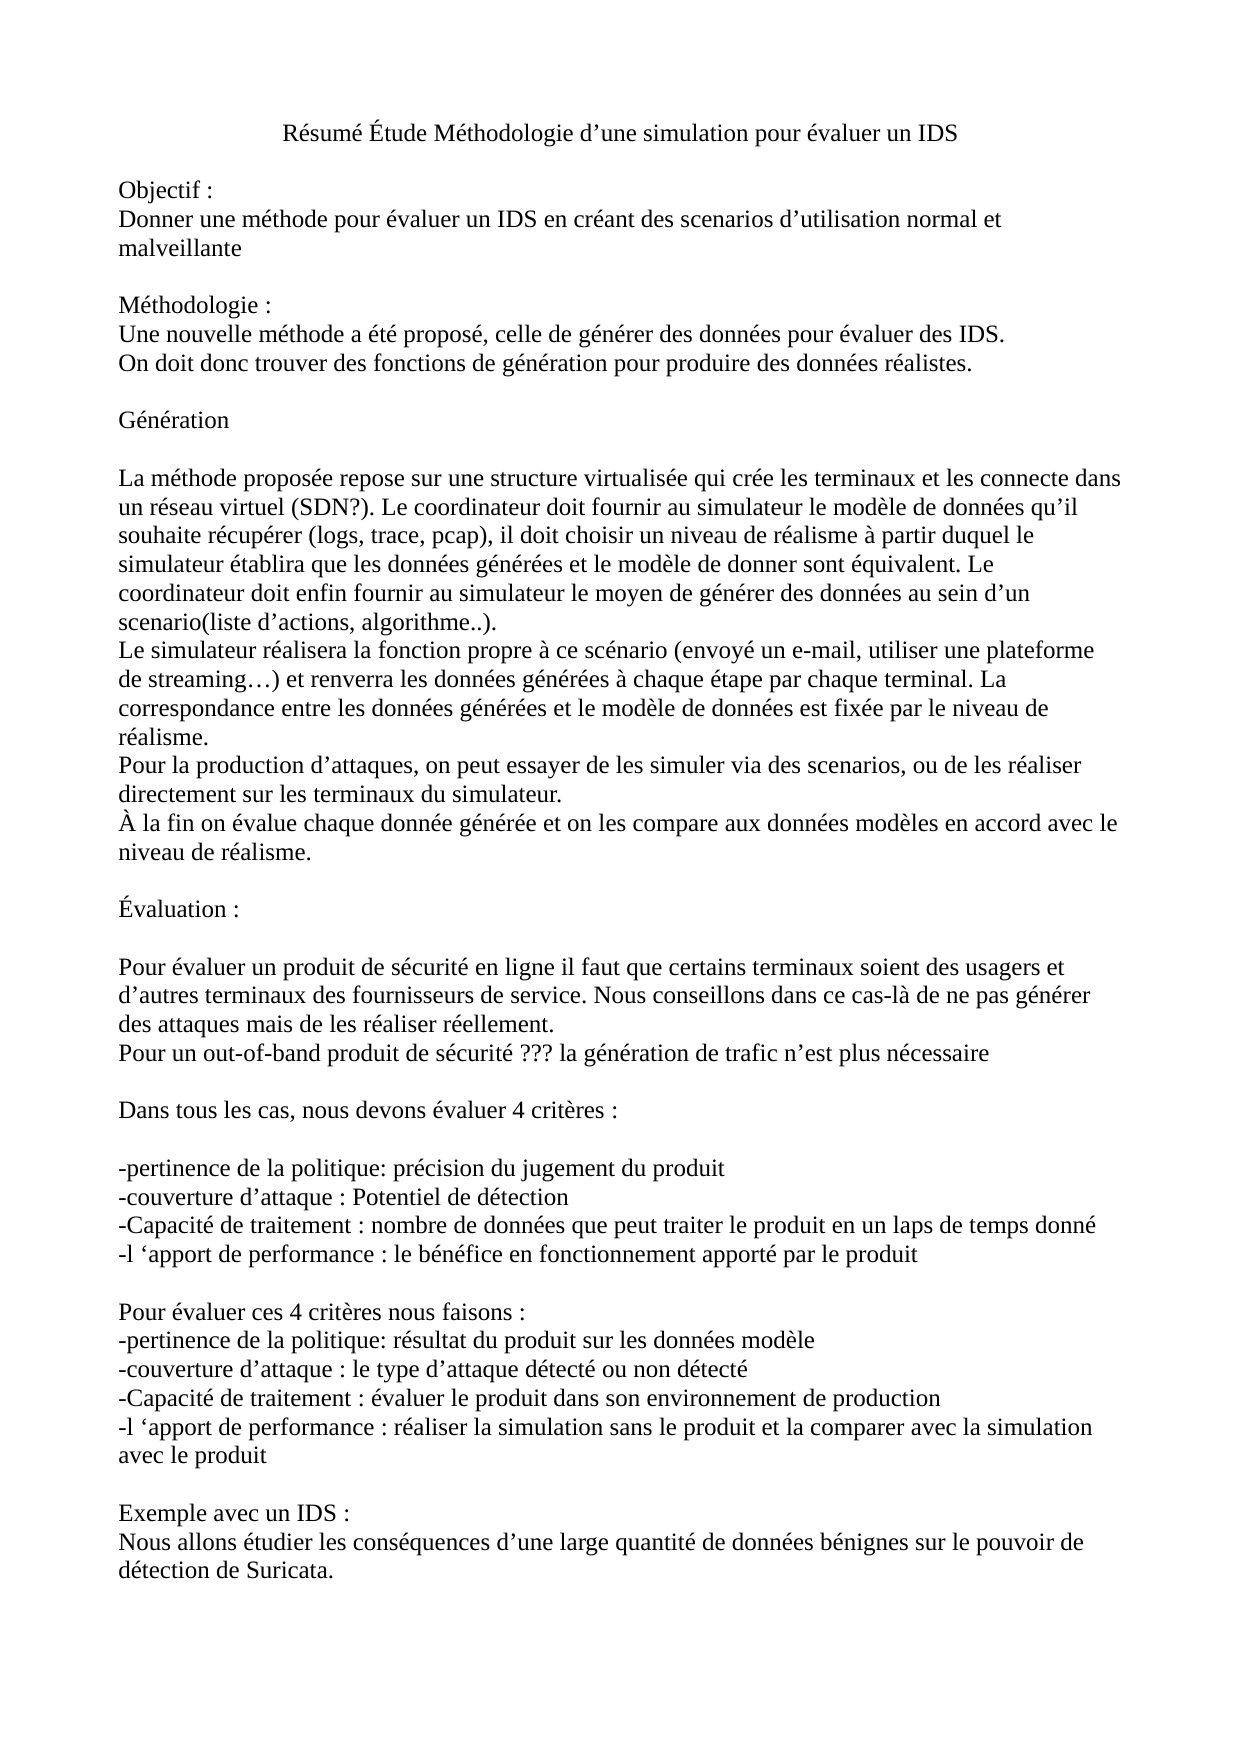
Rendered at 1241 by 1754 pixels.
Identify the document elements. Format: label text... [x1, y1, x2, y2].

text On doit donc trouver des fonctions de génération pour produire des données réalistes. [118, 348, 1122, 377]
text -l ‘apport de performance : le bénéfice en fonctionnement apporté par le produit [118, 1239, 1122, 1268]
text Pour évaluer ces 4 critères nous faisons : [118, 1297, 1122, 1326]
text Évaluation : [118, 894, 1122, 923]
text Le simulateur réalisera la fonction propre à ce scénario (envoyé un e-mail, utiliser une plateforme de streaming…) et renverra les données générées à chaque étape par chaque terminal. La correspondance entre les données générées et le modèle de données est fixée par le niveau de réalisme. [118, 636, 1122, 751]
text Pour évaluer un produit de sécurité en ligne il faut que certains terminaux soient des usagers et d’autres terminaux des fournisseurs de service. Nous conseillons dans ce cas-là de ne pas générer des attaques mais de les réaliser réellement. [118, 952, 1122, 1038]
text -couverture d’attaque : le type d’attaque détecté ou non détecté [118, 1354, 1122, 1383]
text Objectif : [118, 176, 1122, 204]
text À la fin on évalue chaque donnée générée et on les compare aux données modèles en accord avec le niveau de réalisme. [118, 808, 1122, 866]
text La méthode proposée repose sur une structure virtualisée qui crée les terminaux et les connecte dans un réseau virtuel (SDN?). Le coordinateur doit fournir au simulateur le modèle de données qu’il souhaite récupérer (logs, trace, pcap), il doit choisir un niveau de réalisme à partir duquel le simulateur établira que les données générées et le modèle de donner sont équivalent. Le coordinateur doit enfin fournir au simulateur le moyen de générer des données au sein d’un scenario(liste d’actions, algorithme..). [118, 463, 1122, 636]
text Dans tous les cas, nous devons évaluer 4 critères : [118, 1096, 1122, 1124]
text -pertinence de la politique: résultat du produit sur les données modèle [118, 1326, 1122, 1354]
text Méthodologie : [118, 291, 1122, 319]
text Génération [118, 406, 1122, 434]
text -Capacité de traitement : nombre de données que peut traiter le produit en un laps de temps donné [118, 1211, 1122, 1239]
text Nous allons étudier les conséquences d’une large quantité de données bénignes sur le pouvoir de détection de Suricata. [118, 1527, 1122, 1584]
text Pour un out-of-band produit de sécurité ??? la génération de trafic n’est plus nécessaire [118, 1038, 1122, 1067]
text Pour la production d’attaques, on peut essayer de les simuler via des scenarios, ou de les réaliser directement sur les terminaux du simulateur. [118, 751, 1122, 808]
text Une nouvelle méthode a été proposé, celle de générer des données pour évaluer des IDS. [118, 319, 1122, 348]
text Donner une méthode pour évaluer un IDS en créant des scenarios d’utilisation normal et malveillante [118, 204, 1122, 262]
text Exemple avec un IDS : [118, 1498, 1122, 1527]
text -pertinence de la politique: précision du jugement du produit [118, 1153, 1122, 1182]
text Résumé Étude Méthodologie d’une simulation pour évaluer un IDS [118, 118, 1122, 147]
text -Capacité de traitement : évaluer le produit dans son environnement de production [118, 1383, 1122, 1412]
text -l ‘apport de performance : réaliser la simulation sans le produit et la comparer avec la simulation avec le produit [118, 1412, 1122, 1469]
text -couverture d’attaque : Potentiel de détection [118, 1182, 1122, 1211]
